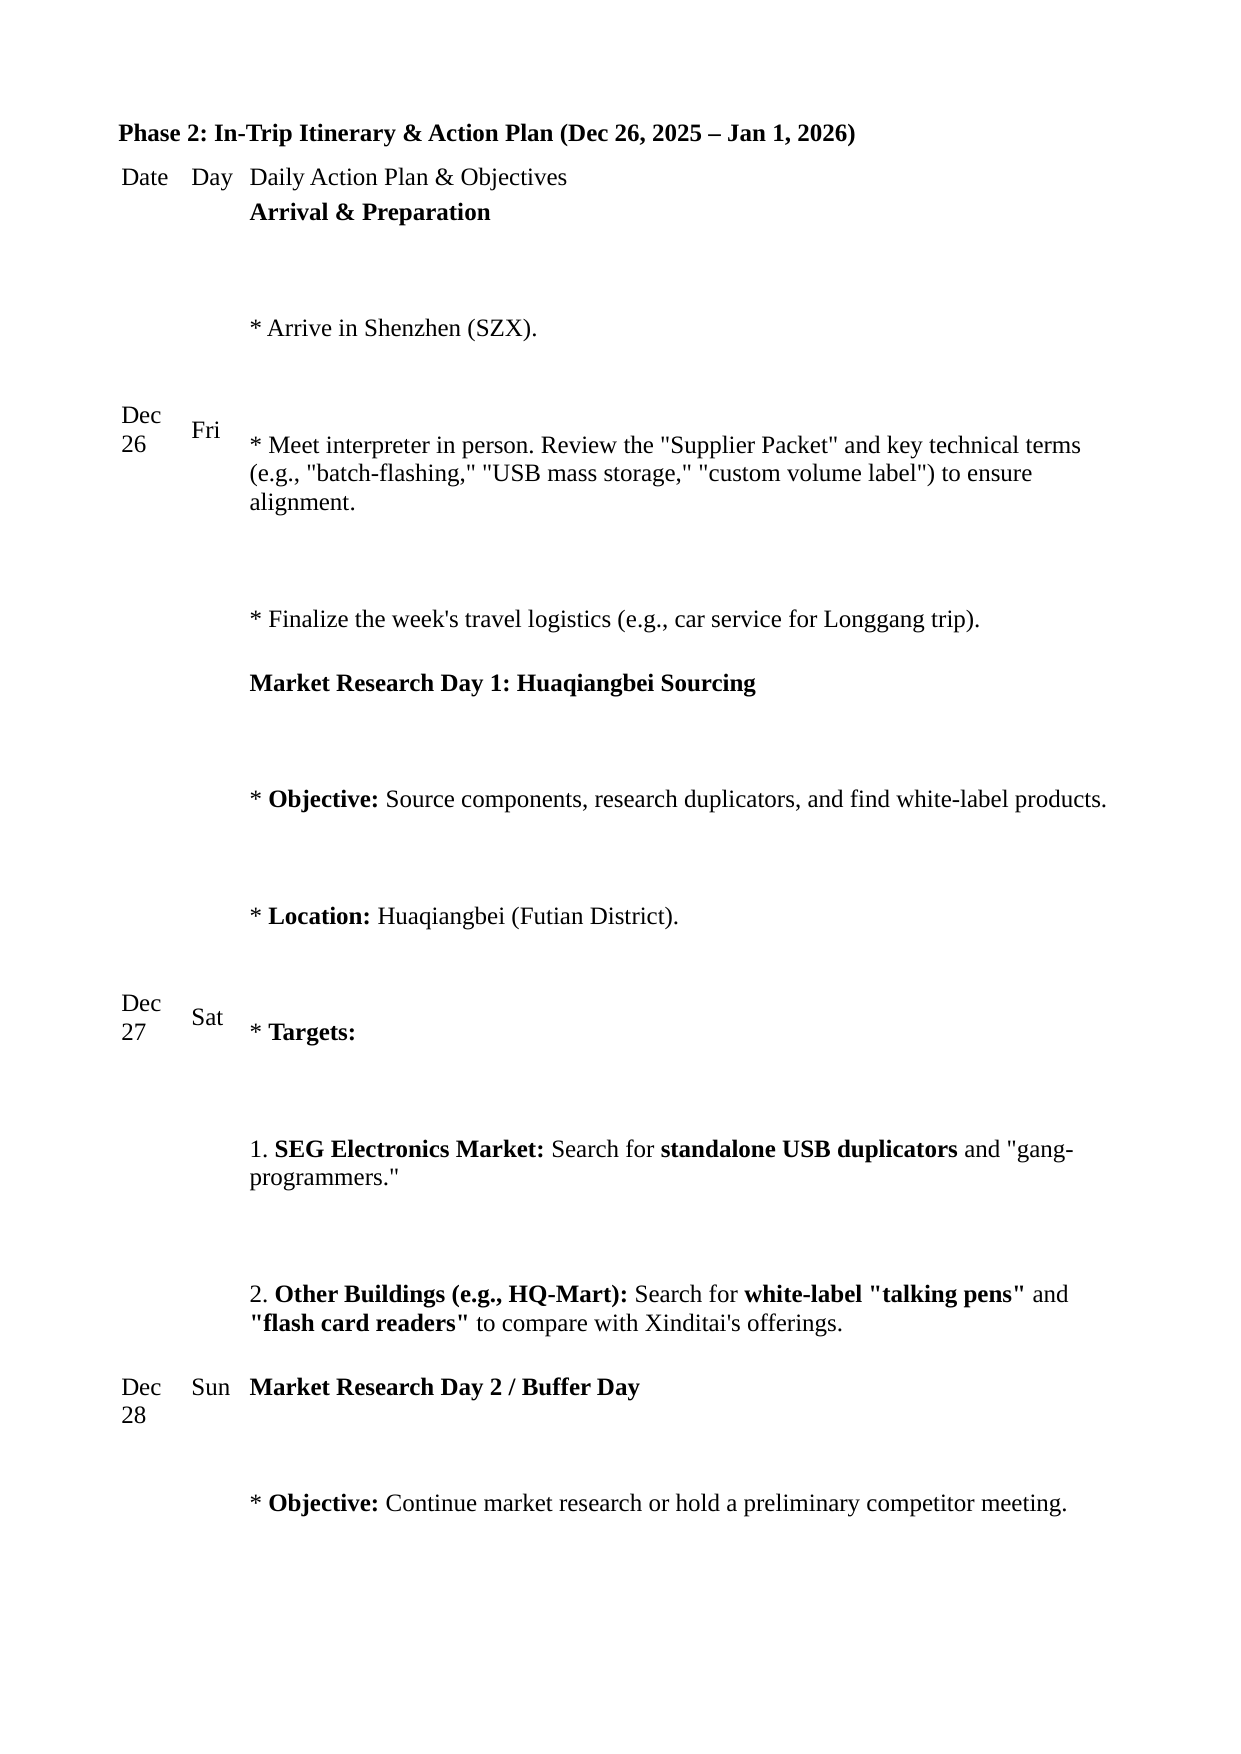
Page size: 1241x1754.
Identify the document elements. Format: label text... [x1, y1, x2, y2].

table_cell Sat [188, 665, 246, 1369]
table_cell Market Research Day 2 / Buffer Day * Objective: Continue market research or hold a preliminary competitor meeting. [246, 1369, 1122, 1607]
table_cell Sun [188, 1369, 246, 1607]
table_header Daily Action Plan & Objectives [246, 159, 1122, 194]
table_cell Dec 28 [118, 1369, 188, 1607]
table_cell Dec 26 [118, 194, 188, 665]
table_header Day [188, 159, 246, 194]
table_cell Arrival & Preparation * Arrive in Shenzhen (SZX). * Meet interpreter in person. Review the "Supplier Packet" and key technical terms (e.g., "batch-flashing," "USB mass storage," "custom volume label") to ensure alignment. * Finalize the week's travel logistics (e.g., car service for Longgang trip). [246, 194, 1122, 665]
table_cell Fri [188, 194, 246, 665]
table_cell Dec 27 [118, 665, 188, 1369]
table_cell Market Research Day 1: Huaqiangbei Sourcing * Objective: Source components, research duplicators, and find white-label products. * Location: Huaqiangbei (Futian District). * Targets: 1. SEG Electronics Market: Search for standalone USB duplicators and "gang-programmers." 2. Other Buildings (e.g., HQ-Mart): Search for white-label "talking pens" and "flash card readers" to compare with Xinditai's offerings. [246, 665, 1122, 1369]
table_header Date [118, 159, 188, 194]
subtitle Phase 2: In-Trip Itinerary & Action Plan (Dec 26, 2025 – Jan 1, 2026) [118, 118, 1122, 147]
